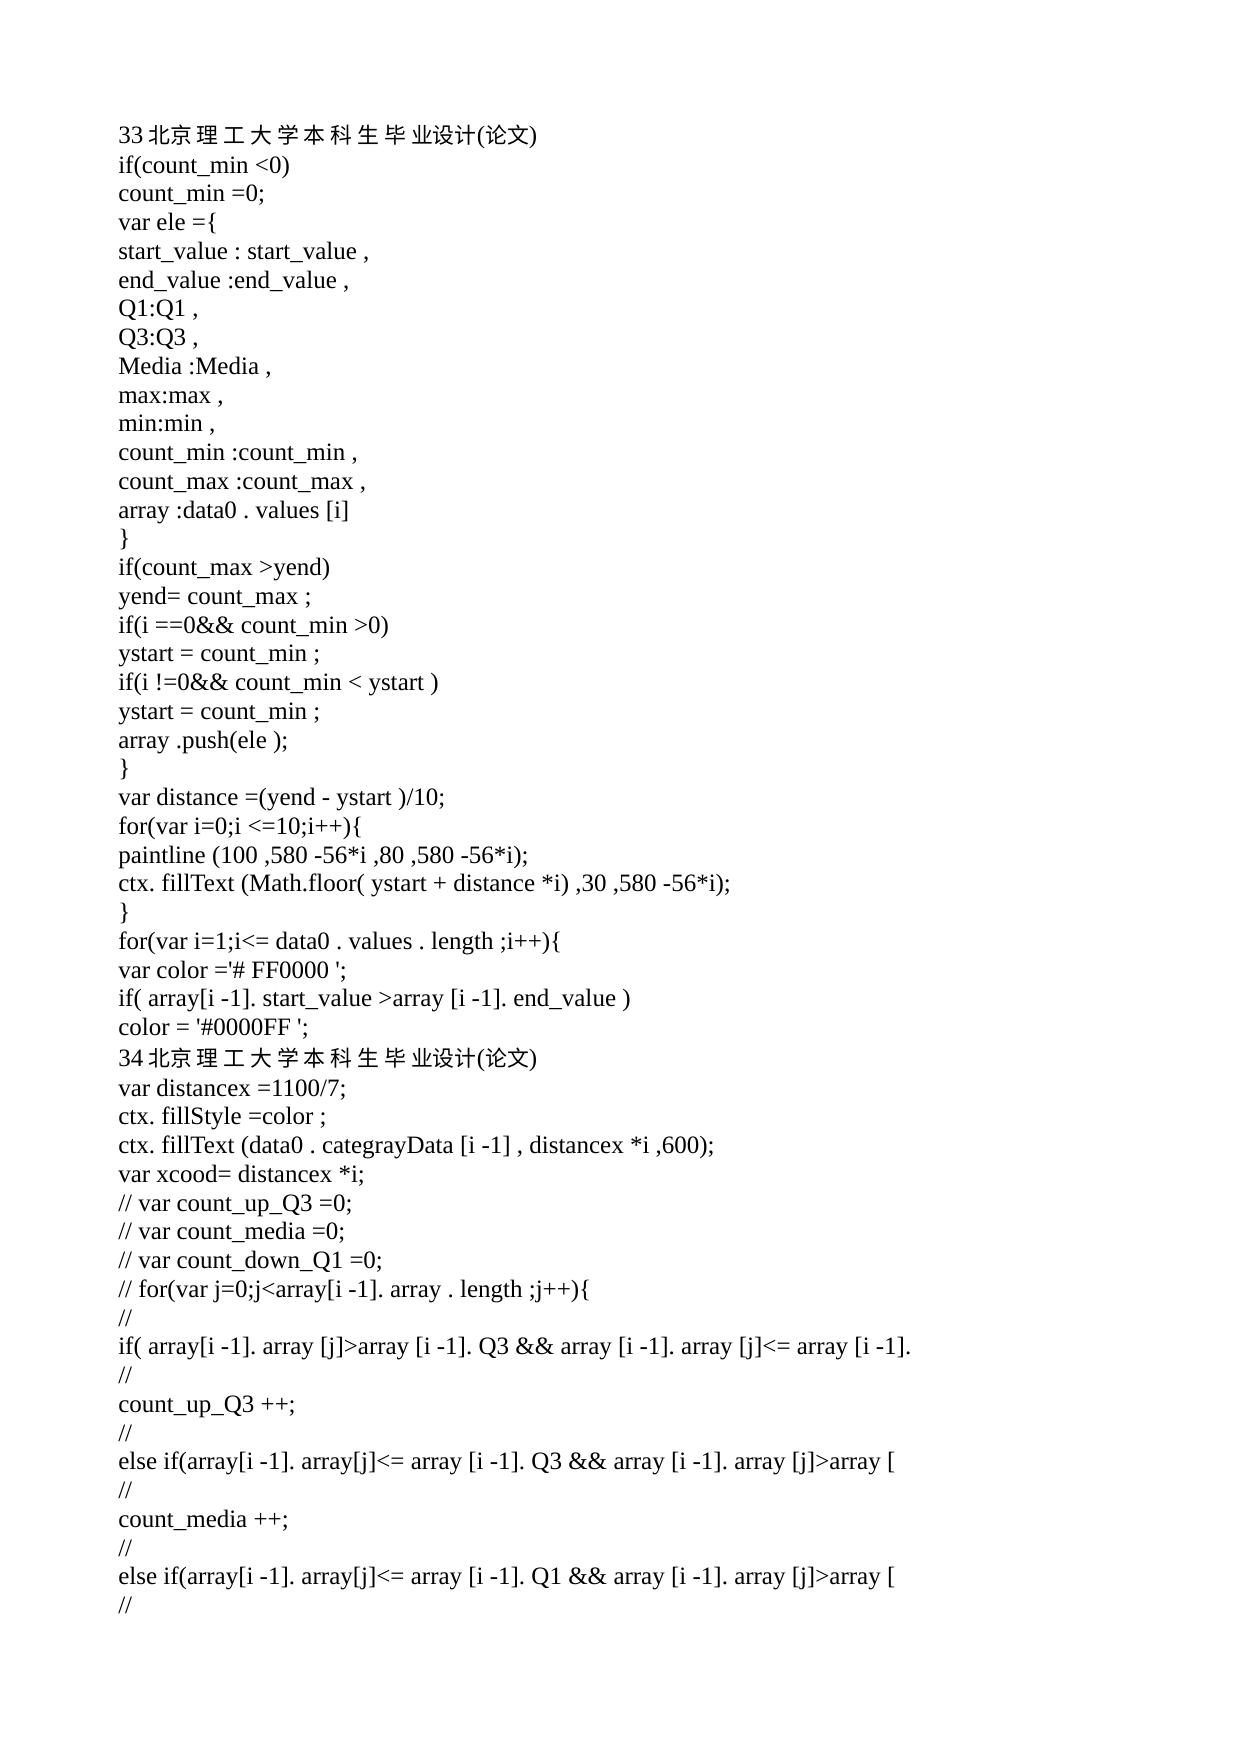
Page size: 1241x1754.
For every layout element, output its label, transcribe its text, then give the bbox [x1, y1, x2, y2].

text array .push(ele ); [118, 725, 1122, 753]
text else if(array[i -1]. array[j]<= array [i -1]. Q1 && array [i -1]. array [j]>array [ [118, 1561, 1122, 1590]
text // for(var j=0;j<array[i -1]. array . length ;j++){ [118, 1274, 1122, 1303]
text // [118, 1418, 1122, 1446]
text } [118, 897, 1122, 926]
text for(var i=0;i <=10;i++){ [118, 811, 1122, 840]
text count_media ++; [118, 1504, 1122, 1533]
text Media :Media , [118, 351, 1122, 380]
text for(var i=1;i<= data0 . values . length ;i++){ [118, 926, 1122, 955]
text ystart = count_min ; [118, 696, 1122, 725]
text color = '#0000FF '; [118, 1012, 1122, 1041]
text if( array[i -1]. start_value >array [i -1]. end_value ) [118, 983, 1122, 1012]
text else if(array[i -1]. array[j]<= array [i -1]. Q3 && array [i -1]. array [j]>array [ [118, 1446, 1122, 1475]
text // var count_media =0; [118, 1216, 1122, 1245]
text yend= count_max ; [118, 581, 1122, 610]
text ctx. fillText (Math.floor( ystart + distance *i) ,30 ,580 -56*i); [118, 868, 1122, 897]
text // [118, 1590, 1122, 1619]
text var ele ={ [118, 207, 1122, 236]
text // var count_down_Q1 =0; [118, 1245, 1122, 1274]
text start_value : start_value , [118, 236, 1122, 265]
text // var count_up_Q3 =0; [118, 1188, 1122, 1216]
text if(i ==0&& count_min >0) [118, 610, 1122, 638]
text Q3:Q3 , [118, 322, 1122, 351]
text array :data0 . values [i] [118, 495, 1122, 523]
text if(i !=0&& count_min < ystart ) [118, 667, 1122, 696]
text // [118, 1360, 1122, 1389]
text var xcood= distancex *i; [118, 1159, 1122, 1188]
text // [118, 1303, 1122, 1331]
text ctx. fillText (data0 . categrayData [i -1] , distancex *i ,600); [118, 1130, 1122, 1159]
text ystart = count_min ; [118, 638, 1122, 667]
text 33北京 理 工 大 学 本 科 生 毕 业设计(论文) [118, 118, 1122, 150]
text ctx. fillStyle =color ; [118, 1101, 1122, 1130]
text } [118, 523, 1122, 552]
text if(count_min <0) [118, 150, 1122, 178]
text 34北京 理 工 大 学 本 科 生 毕 业设计(论文) [118, 1041, 1122, 1073]
text var distancex =1100/7; [118, 1073, 1122, 1101]
text max:max , [118, 380, 1122, 408]
text var distance =(yend - ystart )/10; [118, 782, 1122, 811]
text } [118, 753, 1122, 782]
text end_value :end_value , [118, 265, 1122, 293]
text Q1:Q1 , [118, 293, 1122, 322]
text paintline (100 ,580 -56*i ,80 ,580 -56*i); [118, 840, 1122, 868]
text // [118, 1475, 1122, 1504]
text count_min =0; [118, 178, 1122, 207]
text var color ='# FF0000 '; [118, 955, 1122, 983]
text if(count_max >yend) [118, 552, 1122, 581]
text // [118, 1533, 1122, 1561]
text count_up_Q3 ++; [118, 1389, 1122, 1418]
text min:min , [118, 408, 1122, 437]
text count_min :count_min , [118, 437, 1122, 466]
text count_max :count_max , [118, 466, 1122, 495]
text if( array[i -1]. array [j]>array [i -1]. Q3 && array [i -1]. array [j]<= array [i -1]. [118, 1331, 1122, 1360]
